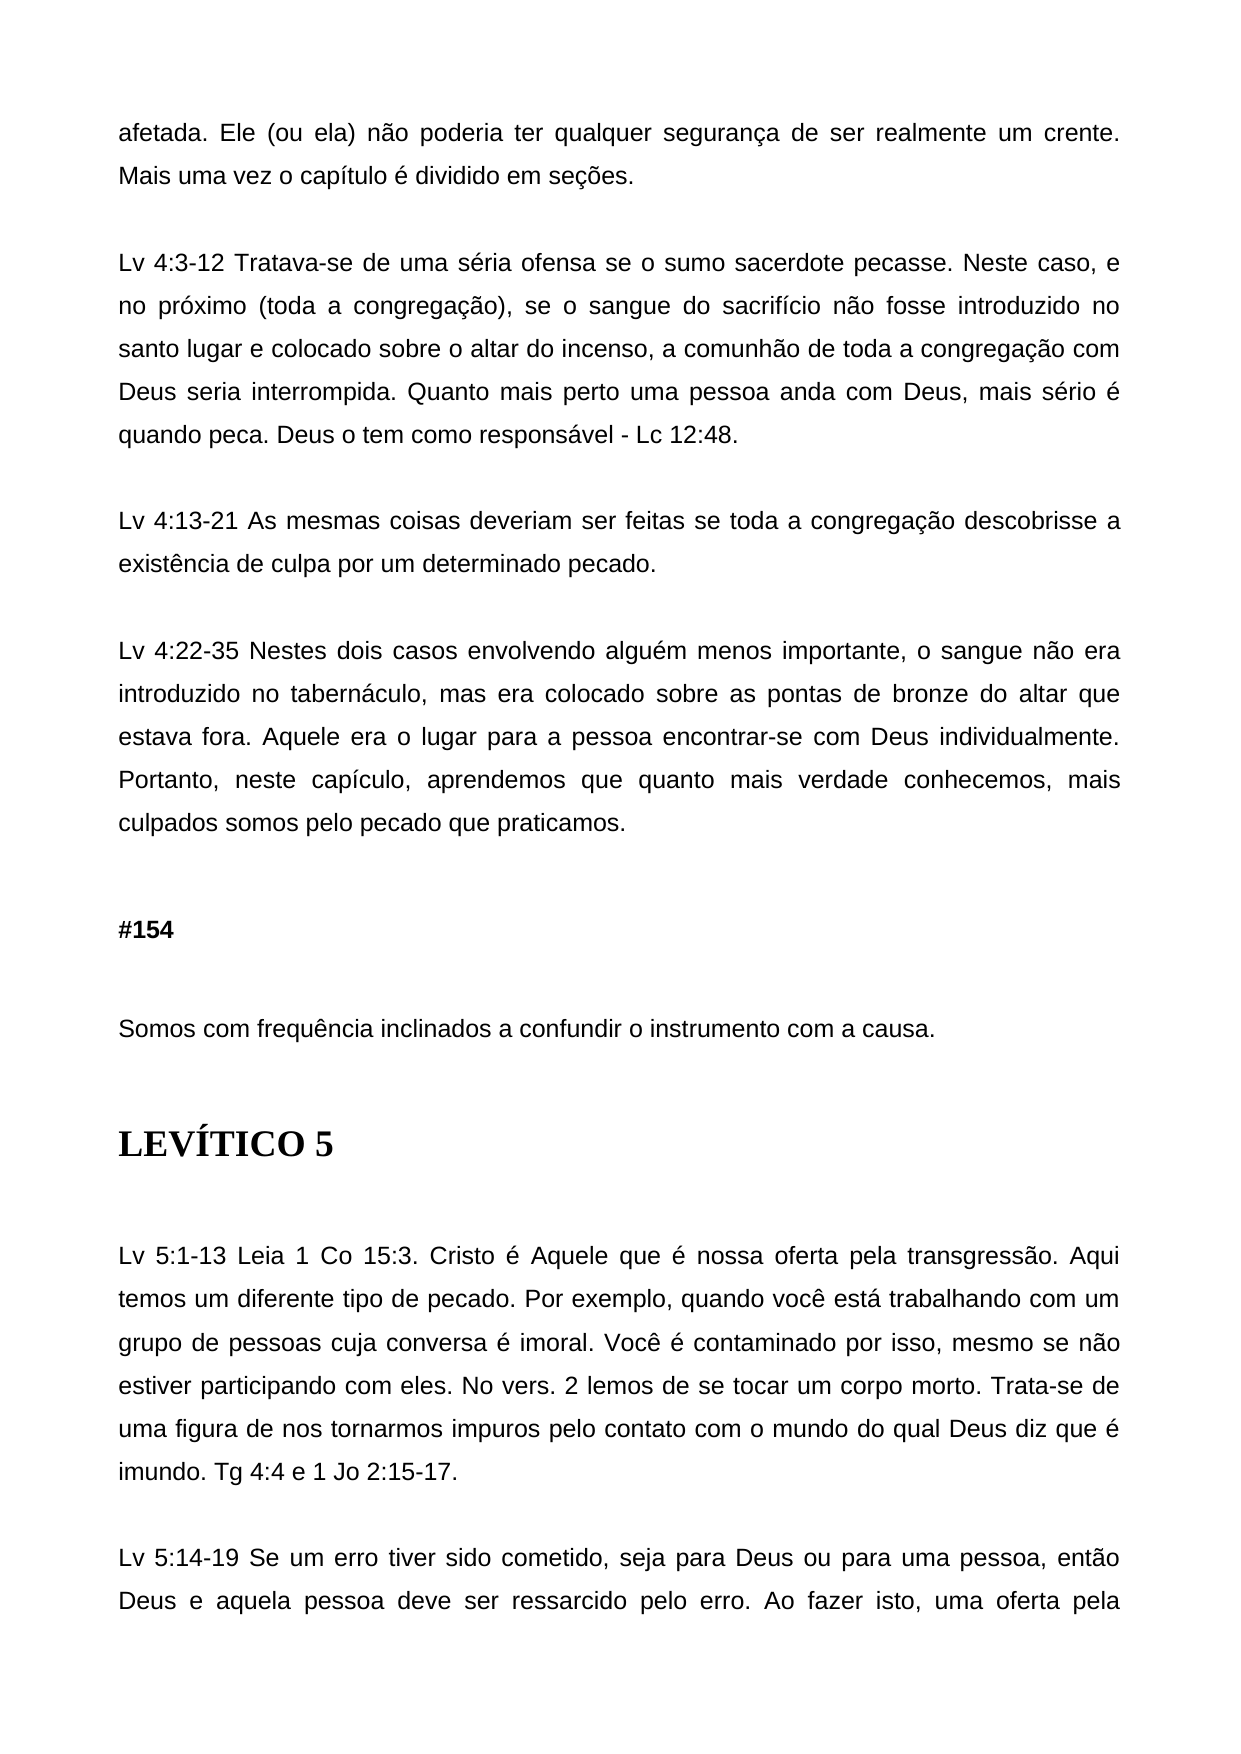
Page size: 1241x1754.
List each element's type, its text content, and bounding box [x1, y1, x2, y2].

text Lv 4:3-12 Tratava-se de uma séria ofensa se o sumo sacerdote pecasse. Neste caso, e no próximo (toda a congregação), se o sangue do sacrifício não fosse introduzido no santo lugar e colocado sobre o altar do incenso, a comunhão de toda a congregação com Deus seria interrompida. Quanto mais perto uma pessoa anda com Deus, mais sério é quando peca. Deus o tem como responsável - Lc 12:48. [118, 247, 1122, 449]
text Somos com frequência inclinados a confundir o instrumento com a causa. [118, 1014, 1122, 1043]
subtitle #154 [118, 915, 1122, 944]
subtitle LEVÍTICO 5 [118, 1121, 1122, 1164]
text Lv 5:14-19 Se um erro tiver sido cometido, seja para Deus ou para uma pessoa, então Deus e aquela pessoa deve ser ressarcido pelo erro. Ao fazer isto, uma oferta pela [118, 1543, 1122, 1615]
text Lv 4:13-21 As mesmas coisas deveriam ser feitas se toda a congregação descobrisse a existência de culpa por um determinado pecado. [118, 506, 1122, 578]
text Lv 5:1-13 Leia 1 Co 15:3. Cristo é Aquele que é nossa oferta pela transgressão. Aqui temos um diferente tipo de pecado. Por exemplo, quando você está trabalhando com um grupo de pessoas cuja conversa é imoral. Você é contaminado por isso, mesmo se não estiver participando com eles. No vers. 2 lemos de se tocar um corpo morto. Trata-se de uma figura de nos tornarmos impuros pelo contato com o mundo do qual Deus diz que é imundo. Tg 4:4 e 1 Jo 2:15-17. [118, 1241, 1122, 1486]
text afetada. Ele (ou ela) não poderia ter qualquer segurança de ser realmente um crente. Mais uma vez o capítulo é dividido em seções. [118, 118, 1122, 190]
text Lv 4:22-35 Nestes dois casos envolvendo alguém menos importante, o sangue não era introduzido no tabernáculo, mas era colocado sobre as pontas de bronze do altar que estava fora. Aquele era o lugar para a pessoa encontrar-se com Deus individualmente. Portanto, neste capículo, aprendemos que quanto mais verdade conhecemos, mais culpados somos pelo pecado que praticamos. [118, 636, 1122, 837]
